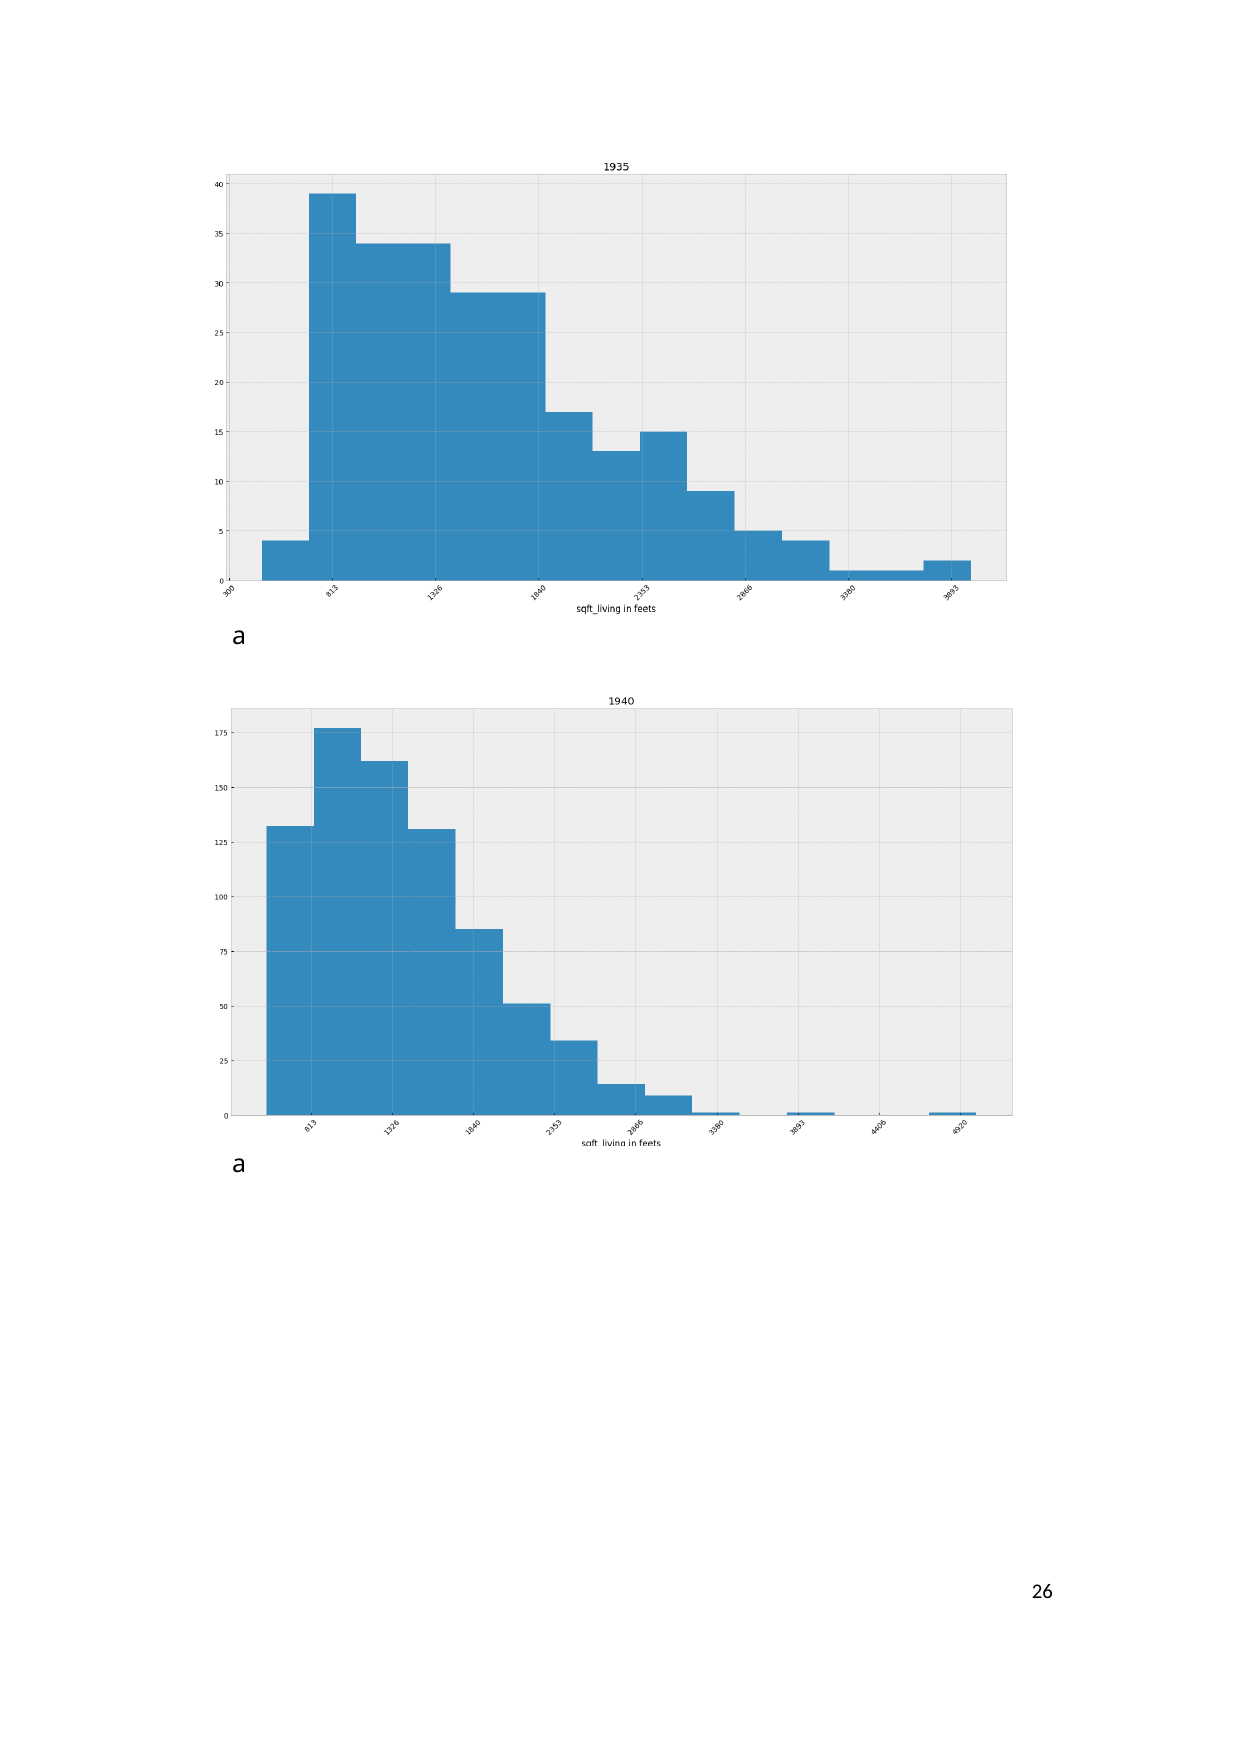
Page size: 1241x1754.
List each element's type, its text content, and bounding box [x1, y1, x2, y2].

picture [187, 150, 1053, 618]
text a [187, 618, 1053, 652]
text a [187, 1146, 1053, 1180]
picture [187, 686, 1053, 1146]
